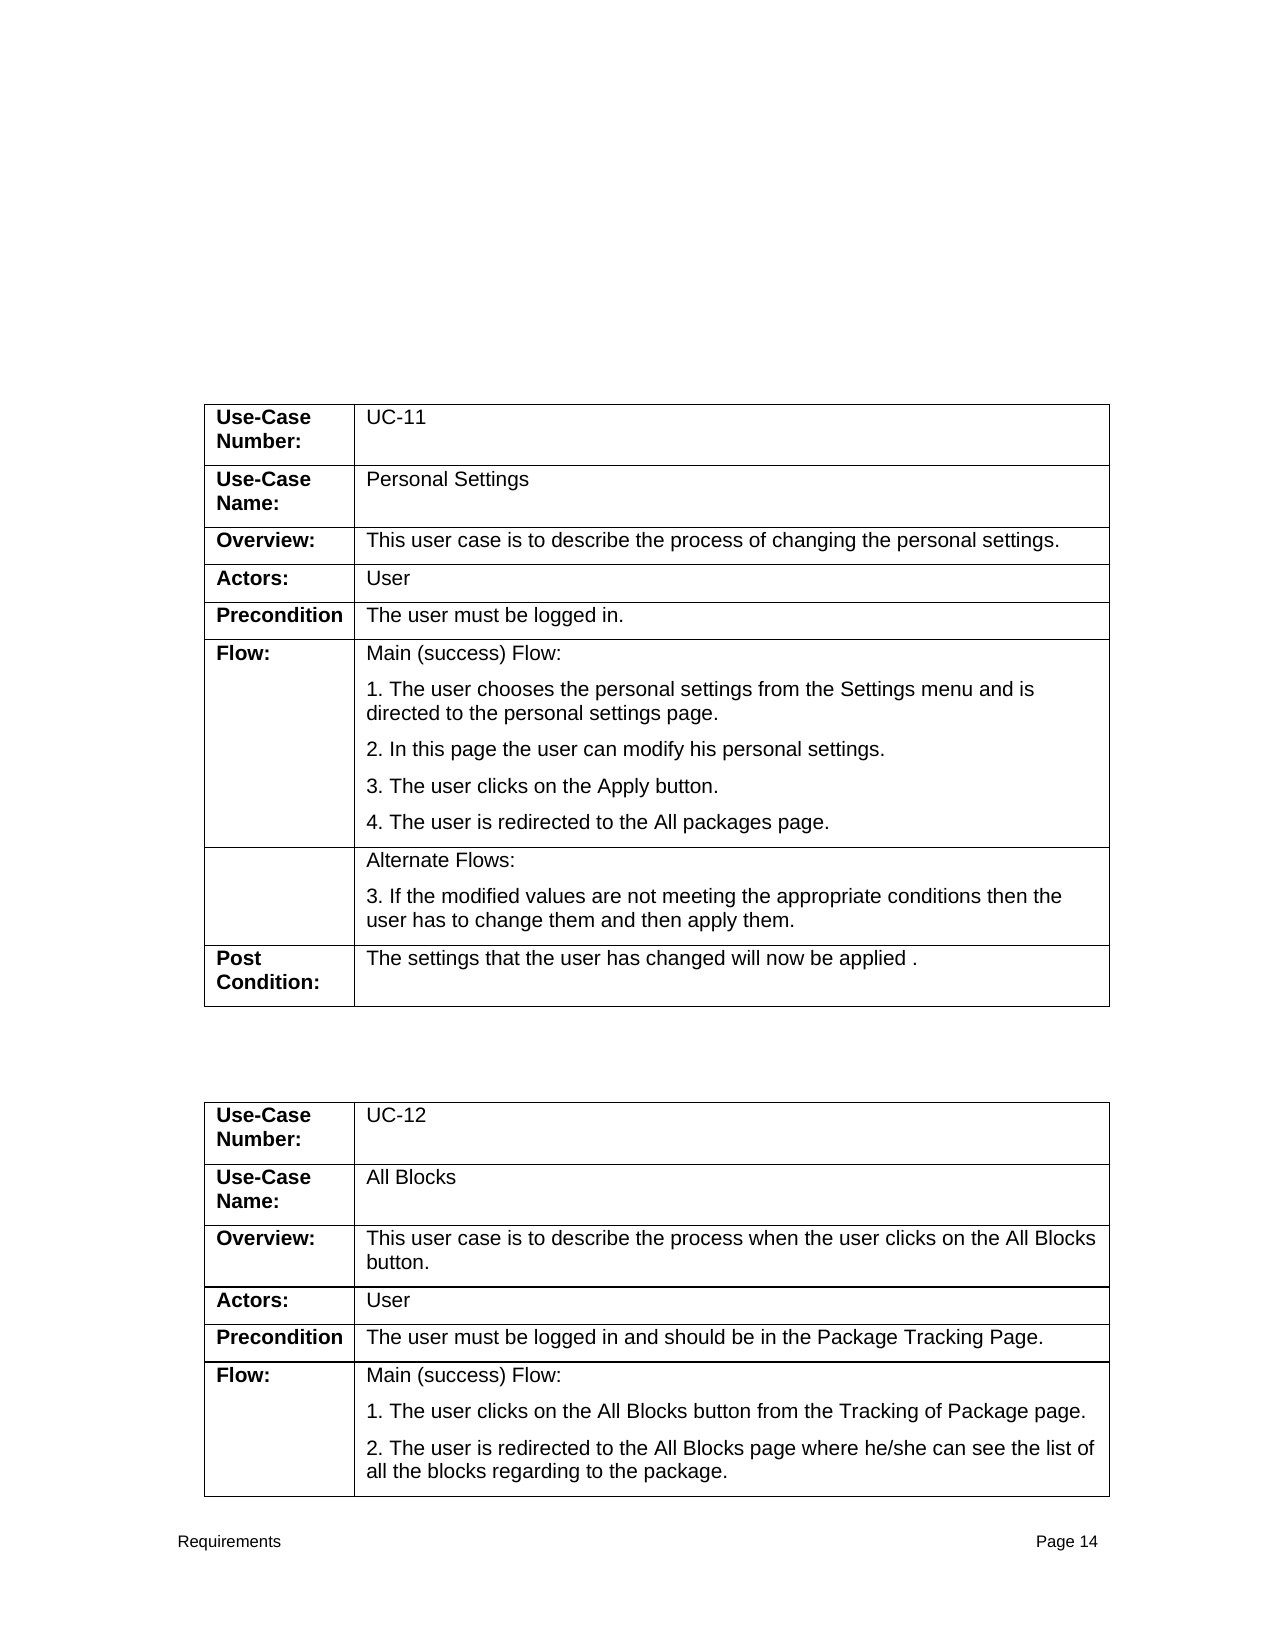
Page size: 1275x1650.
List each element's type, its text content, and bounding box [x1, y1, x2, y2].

table_cell Use-Case Name: [205, 1165, 354, 1225]
table_cell The user must be logged in and should be in the Package Tracking Page. [355, 1325, 1109, 1361]
table_cell Actors: [205, 1288, 354, 1324]
table_cell Flow: [205, 1363, 354, 1496]
table_cell User [355, 1288, 1109, 1324]
table_header Use-Case Number: [205, 405, 354, 465]
table_cell User [355, 565, 1109, 602]
table_cell The user must be logged in. [355, 603, 1109, 639]
table_cell All Blocks [355, 1165, 1109, 1225]
table_header UC-11 [355, 405, 1109, 465]
table_cell This user case is to describe the process of changing the personal settings. [355, 528, 1109, 564]
table_cell Overview: [205, 528, 354, 564]
table_cell Main (success) Flow: 1. The user clicks on the All Blocks button from the Tracking of Package page. 2. The user is redirected to the All Blocks page where he/she can see the list of all the blocks regarding to the package. [355, 1363, 1109, 1496]
table_cell Post Condition: [205, 946, 354, 1006]
table_cell Personal Settings [355, 466, 1109, 527]
table_cell Precondition [205, 603, 354, 639]
table_header Use-Case Number: [205, 1103, 354, 1163]
table_cell Main (success) Flow: 1. The user chooses the personal settings from the Settings menu and is directed to the personal settings page. 2. In this page the user can modify his personal settings. 3. The user clicks on the Apply button. 4. The user is redirected to the All packages page. [355, 640, 1109, 847]
table_cell Precondition [205, 1325, 354, 1361]
table_cell Flow: [205, 640, 354, 847]
table_cell [205, 848, 354, 944]
table_cell This user case is to describe the process when the user clicks on the All Blocks button. [355, 1226, 1109, 1286]
table_cell Use-Case Name: [205, 466, 354, 527]
table_cell The settings that the user has changed will now be applied . [355, 946, 1109, 1006]
table_cell Overview: [205, 1226, 354, 1286]
table_cell Actors: [205, 565, 354, 602]
table_header UC-12 [355, 1103, 1109, 1163]
table_cell Alternate Flows: 3. If the modified values are not meeting the appropriate conditions then the user has to change them and then apply them. [355, 848, 1109, 944]
